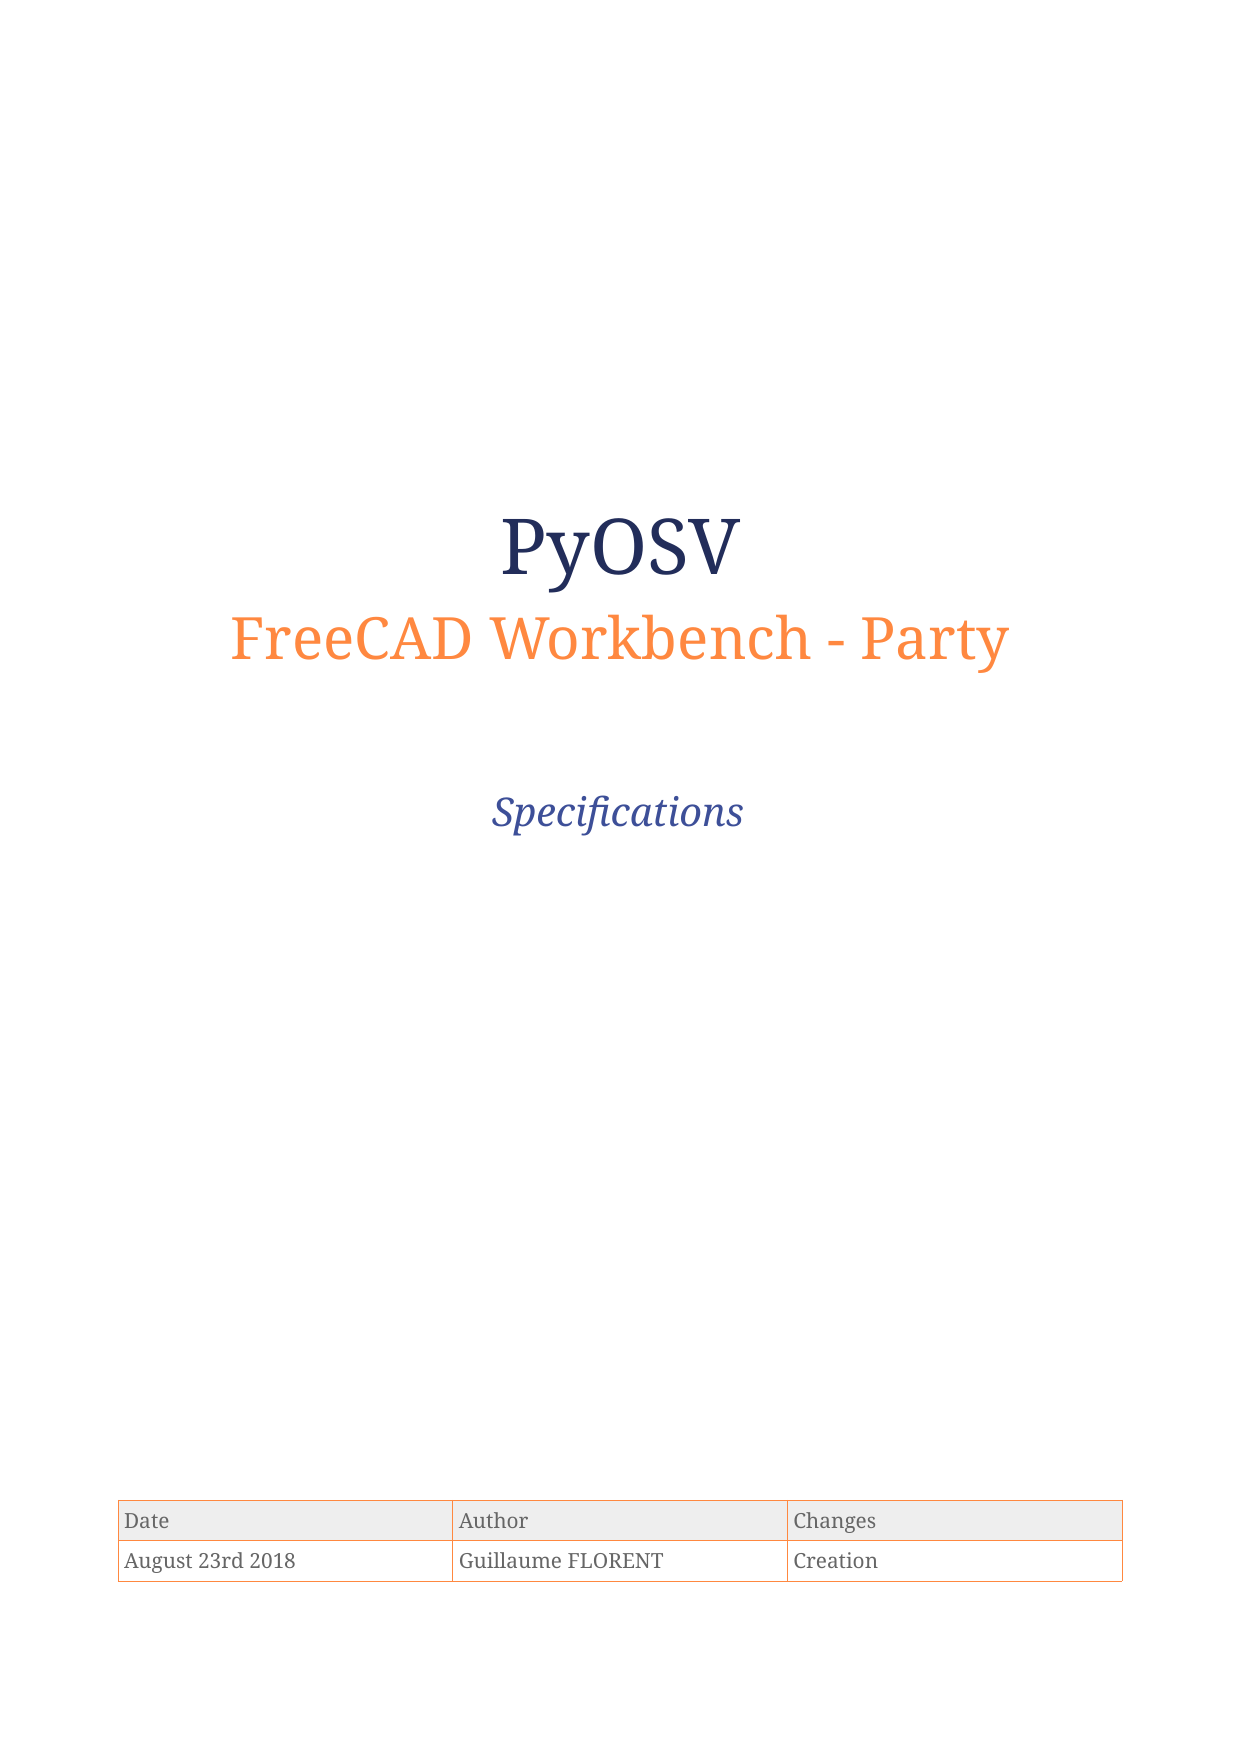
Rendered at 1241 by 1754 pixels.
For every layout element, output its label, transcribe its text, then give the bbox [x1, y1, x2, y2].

text FreeCAD Workbench - Party [118, 597, 1122, 676]
text Specifications [118, 784, 1122, 838]
table_header Author [453, 1501, 787, 1540]
table_cell Guillaume FLORENT [453, 1541, 787, 1581]
text PyOSV [118, 492, 1122, 597]
table_header Changes [788, 1501, 1122, 1540]
table_header Date [119, 1501, 452, 1540]
table_cell August 23rd 2018 [119, 1541, 452, 1581]
table_cell Creation [788, 1541, 1122, 1581]
